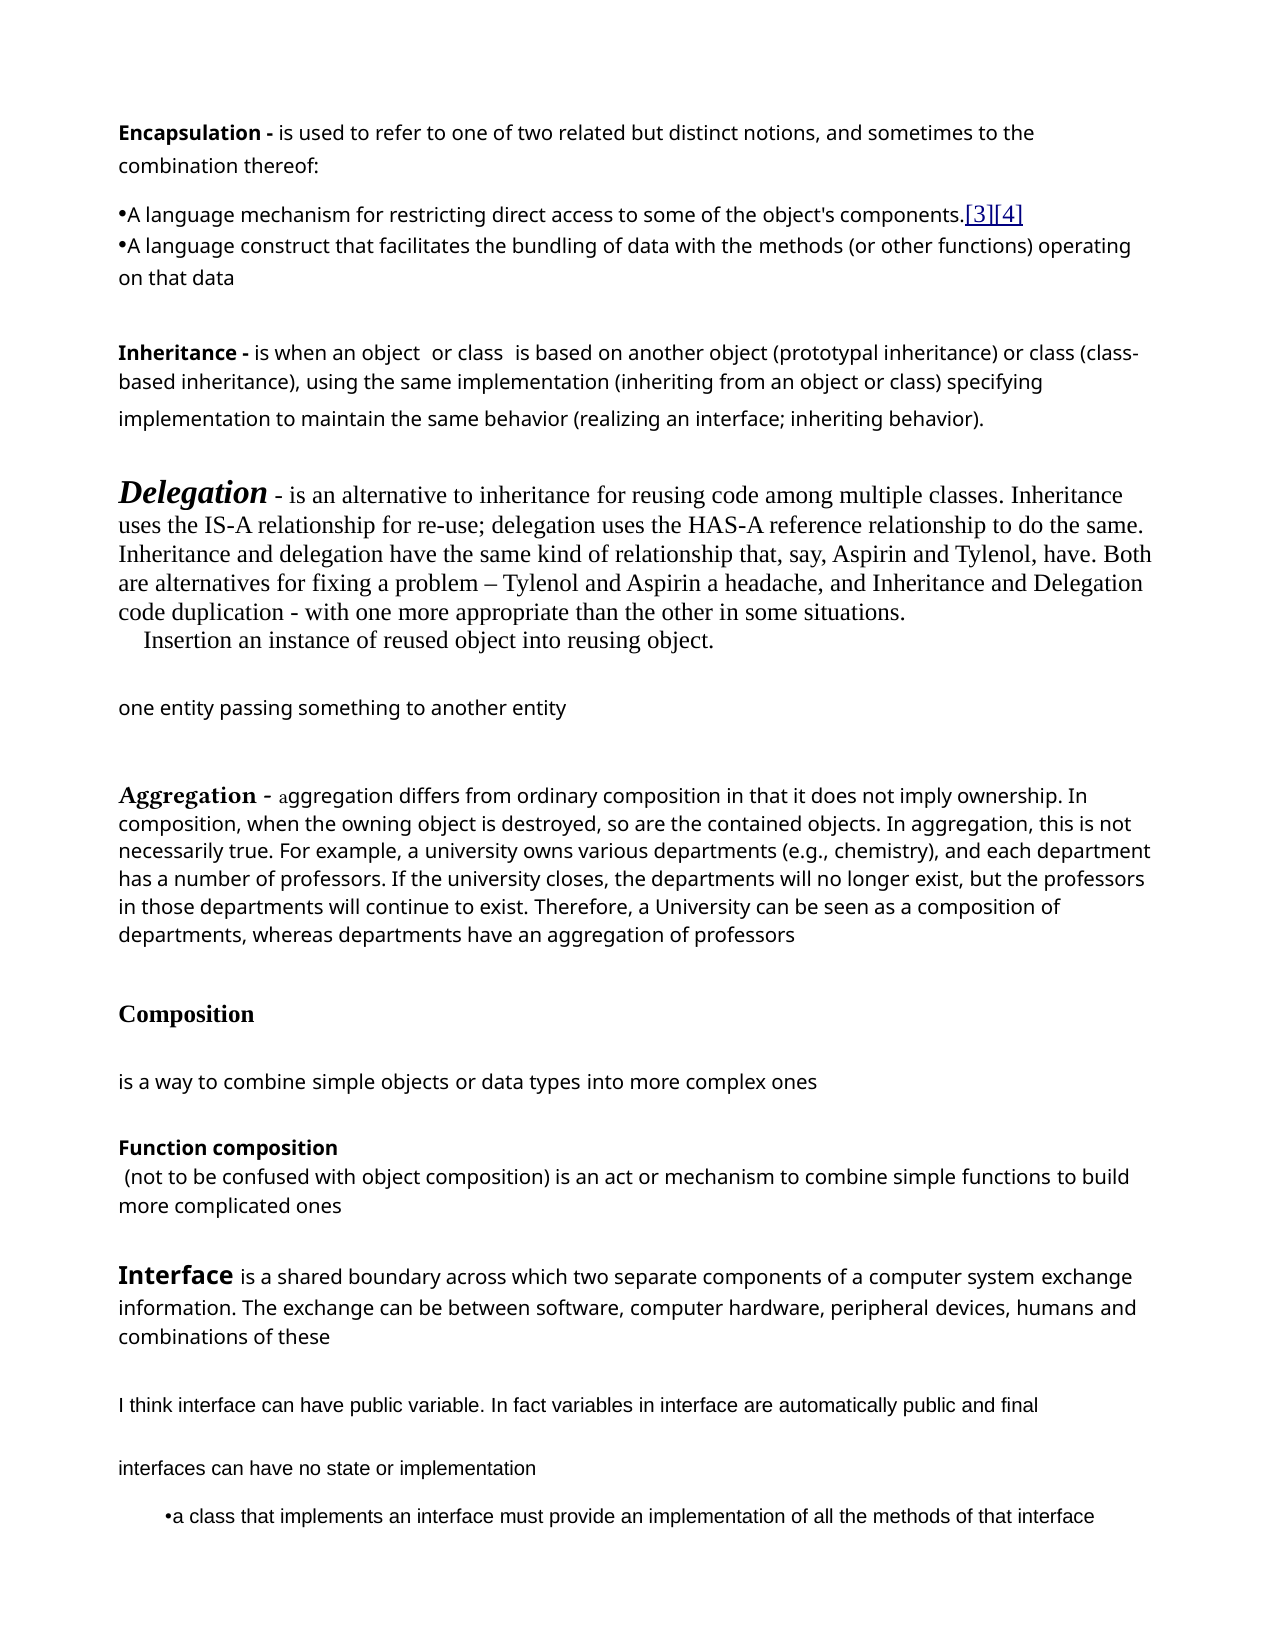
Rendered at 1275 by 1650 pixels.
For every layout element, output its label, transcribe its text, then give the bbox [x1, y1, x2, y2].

list a class that implements an interface must provide an implementation of all the methods of that interface [118, 1498, 1157, 1528]
text Composition [118, 999, 1157, 1027]
text Delegation - is an alternative to inheritance for reusing code among multiple classes. Inheritance uses the IS-A relationship for re-use; delegation uses the HAS-A reference relationship to do the same. Inheritance and delegation have the same kind of relationship that, say, Aspirin and Tylenol, have. Both are alternatives for fixing a problem – Tylenol and Aspirin a headache, and Inheritance and Delegation code duplication - with one more appropriate than the other in some situations. [118, 472, 1157, 625]
text Interface is a shared boundary across which two separate components of a computer system exchange information. The exchange can be between software, computer hardware, peripheral devices, humans and combinations of these [118, 1258, 1157, 1351]
text Encapsulation - is used to refer to one of two related but distinct notions, and sometimes to the combination thereof: [118, 118, 1157, 179]
list A language construct that facilitates the bundling of data with the methods (or other functions) operating on that data [118, 228, 1157, 291]
text is a way to combine simple objects or data types into more complex ones [118, 1066, 1157, 1095]
text Insertion an instance of reused object into reusing object. [118, 625, 1157, 654]
text I think interface can have public variable. In fact variables in interface are automatically public and final [118, 1389, 1157, 1418]
text Function composition [118, 1133, 1157, 1161]
text interfaces can have no state or implementation [118, 1456, 1157, 1479]
subtitle Aggregation - aggregation differs from ordinary composition in that it does not imply ownership. In composition, when the owning object is destroyed, so are the contained objects. In aggregation, this is not necessarily true. For example, a university owns various departments (e.g., chemistry), and each department has a number of professors. If the university closes, the departments will no longer exist, but the professors in those departments will continue to exist. Therefore, a University can be seen as a composition of departments, whereas departments have an aggregation of professors [118, 781, 1157, 948]
text (not to be confused with object composition) is an act or mechanism to combine simple functions to build more complicated ones [118, 1161, 1157, 1220]
list A language mechanism for restricting direct access to some of the object's components.[3][4] [118, 199, 1157, 228]
text one entity passing something to another entity [118, 692, 1157, 722]
text Inheritance - is when an object or class is based on another object (prototypal inheritance) or class (class-based inheritance), using the same implementation (inheriting from an object or class) specifying implementation to maintain the same behavior (realizing an interface; inheriting behavior). [118, 329, 1157, 434]
